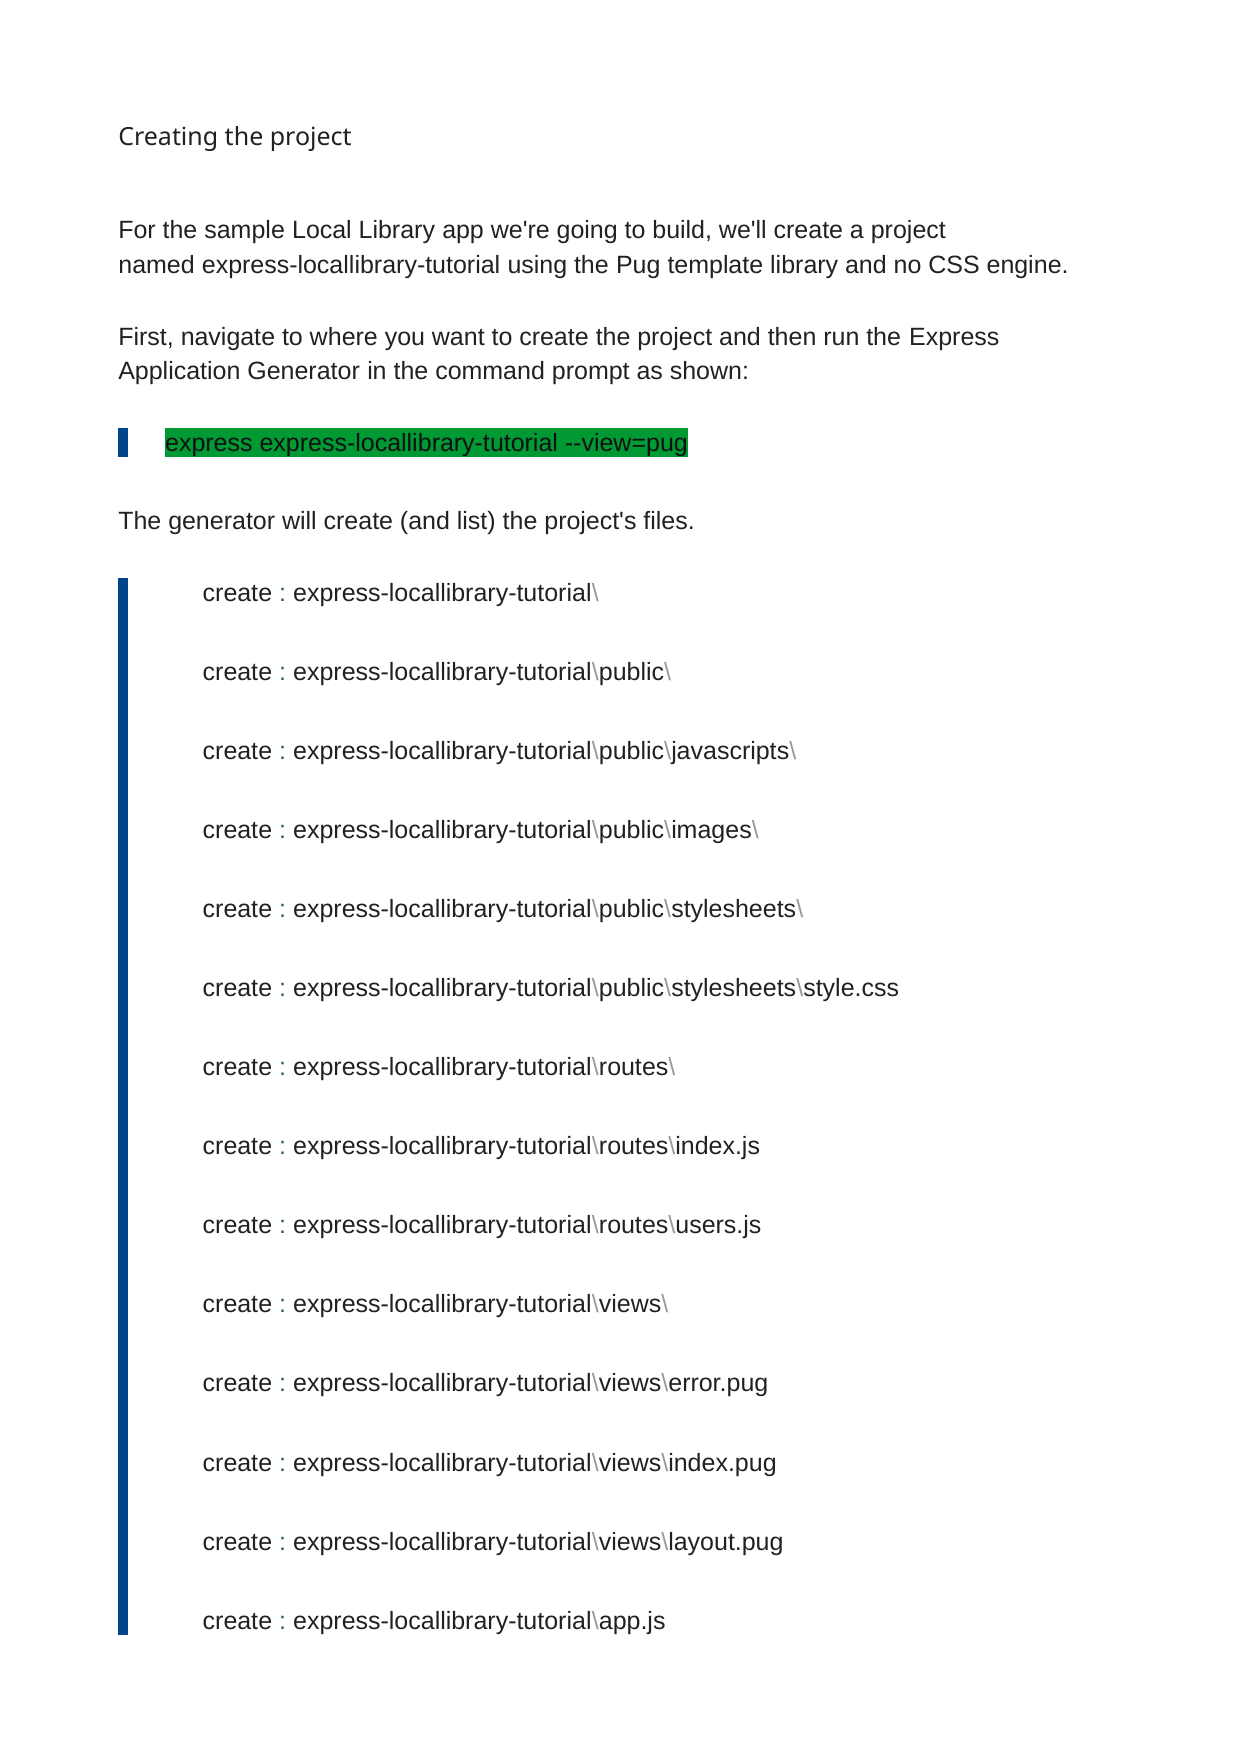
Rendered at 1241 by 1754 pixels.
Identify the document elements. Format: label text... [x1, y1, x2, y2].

text create : express-locallibrary-tutorial\public\stylesheets\style.css [128, 973, 1122, 1003]
text create : express-locallibrary-tutorial\ [128, 578, 1122, 607]
text create : express-locallibrary-tutorial\routes\users.js [128, 1210, 1122, 1240]
text express express-locallibrary-tutorial --view=pug [128, 428, 1122, 457]
text The generator will create (and list) the project's files. [118, 506, 1122, 534]
text create : express-locallibrary-tutorial\public\javascripts\ [128, 736, 1122, 766]
text create : express-locallibrary-tutorial\app.js [128, 1606, 1122, 1635]
text First, navigate to where you want to create the project and then run the Express Application Generator in the command prompt as shown: [118, 322, 1122, 385]
text create : express-locallibrary-tutorial\views\index.pug [128, 1447, 1122, 1477]
subtitle Creating the project [118, 118, 1122, 152]
text create : express-locallibrary-tutorial\public\images\ [128, 815, 1122, 845]
text create : express-locallibrary-tutorial\public\stylesheets\ [128, 894, 1122, 924]
text For the sample Local Library app we're going to build, we'll create a project named express-locallibrary-tutorial using the Pug template library and no CSS engine. [118, 215, 1122, 278]
text create : express-locallibrary-tutorial\views\error.pug [128, 1368, 1122, 1398]
text create : express-locallibrary-tutorial\routes\ [128, 1052, 1122, 1082]
text create : express-locallibrary-tutorial\views\ [128, 1289, 1122, 1319]
text create : express-locallibrary-tutorial\public\ [128, 657, 1122, 687]
text create : express-locallibrary-tutorial\views\layout.pug [128, 1527, 1122, 1556]
text create : express-locallibrary-tutorial\routes\index.js [128, 1131, 1122, 1161]
